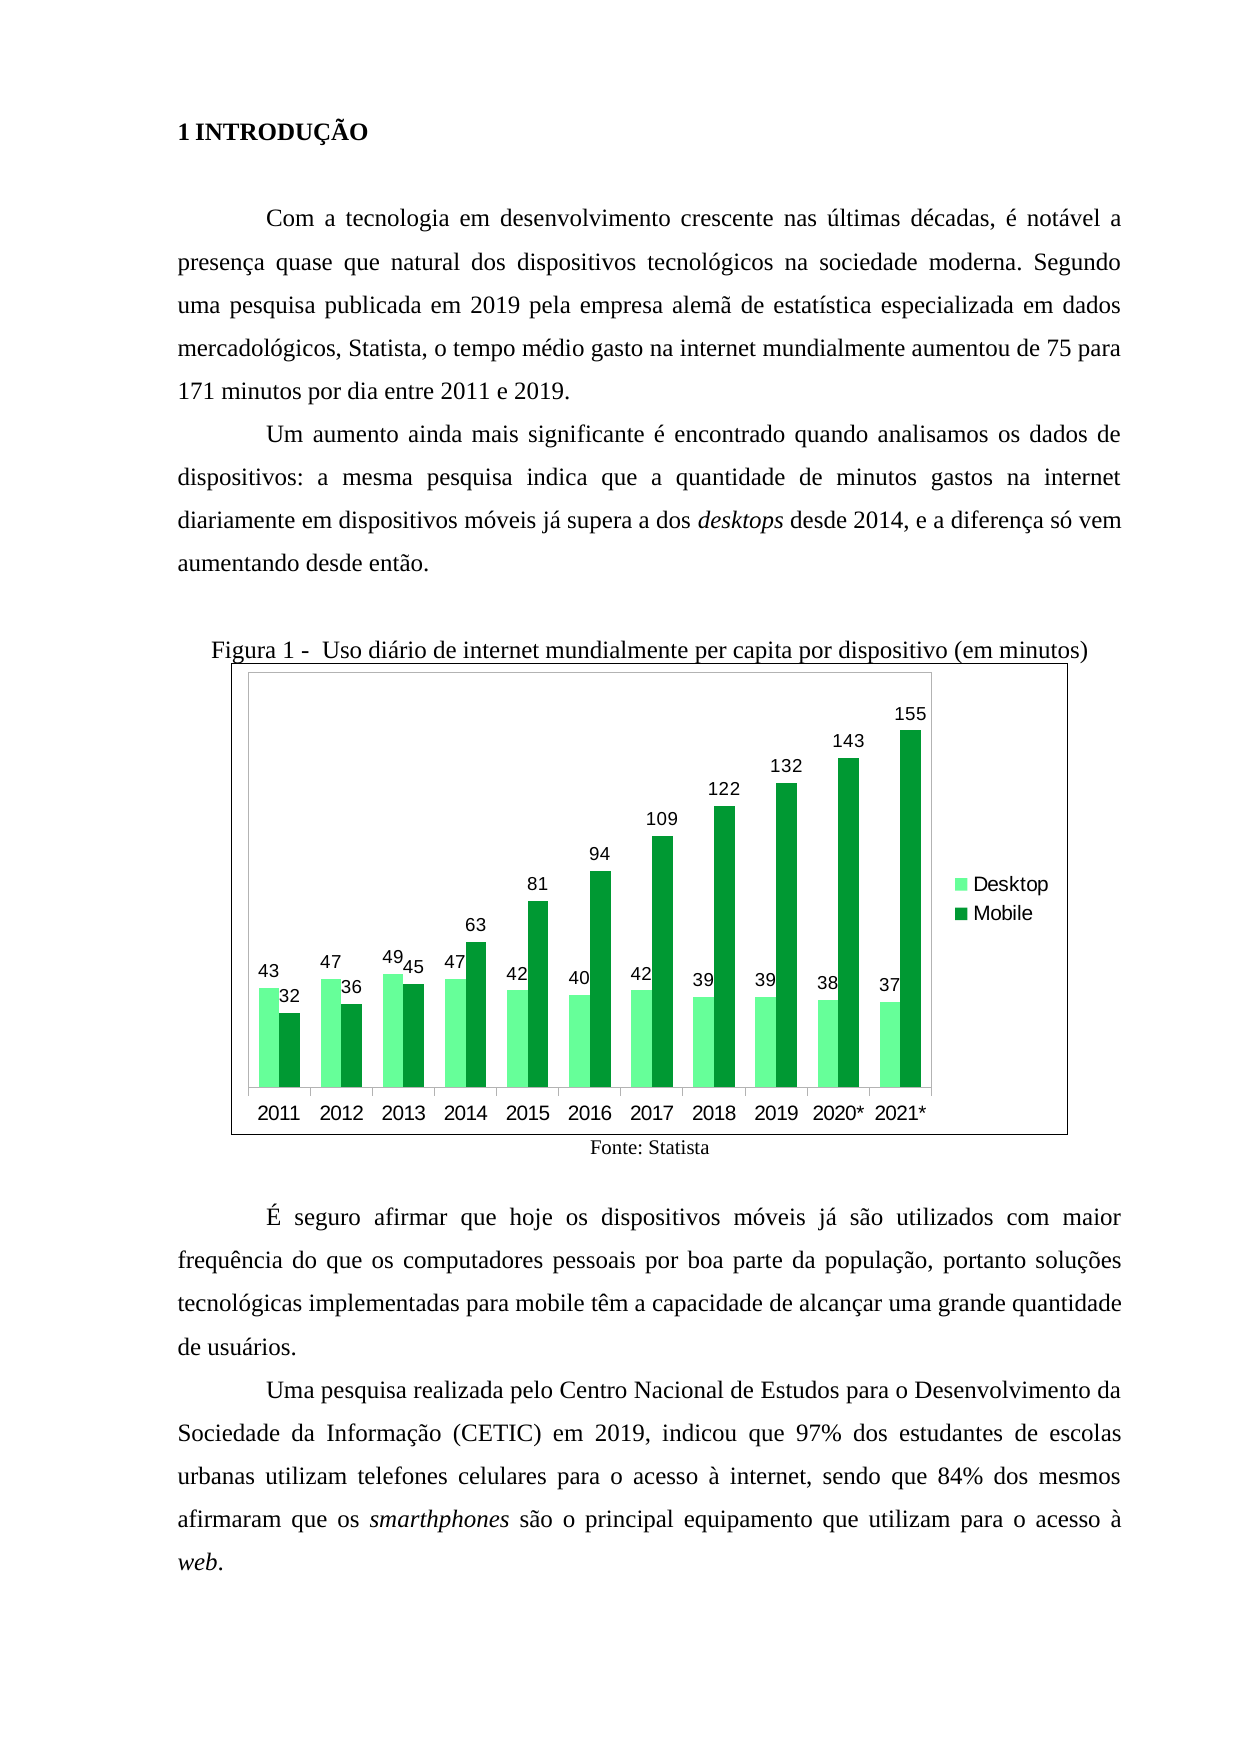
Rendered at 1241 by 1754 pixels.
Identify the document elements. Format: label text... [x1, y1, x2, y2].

text Uma pesquisa realizada pelo Centro Nacional de Estudos para o Desenvolvimento da Sociedade da Informação (CETIC) em 2019, indicou que 97% dos estudantes de escolas urbanas utilizam telefones celulares para o acesso à internet, sendo que 84% dos mesmos afirmaram que os smarthphones são o principal equipamento que utilizam para o acesso à web. [0, 1375, 1240, 1576]
text Fonte: Statista [177, 663, 1122, 1159]
text É seguro afirmar que hoje os dispositivos móveis já são utilizados com maior frequência do que os computadores pessoais por boa parte da população, portanto soluções tecnológicas implementadas para mobile têm a capacidade de alcançar uma grande quantidade de usuários. [0, 1202, 1240, 1360]
text Um aumento ainda mais significante é encontrado quando analisamos os dados de dispositivos: a mesma pesquisa indica que a quantidade de minutos gastos na internet diariamente em dispositivos móveis já supera a dos desktops desde 2014, e a diferença só vem aumentando desde então. [0, 419, 1240, 577]
subtitle INTRODUÇÃO [177, 117, 1122, 146]
text Com a tecnologia em desenvolvimento crescente nas últimas décadas, é notável a presença quase que natural dos dispositivos tecnológicos na sociedade moderna. Segundo uma pesquisa publicada em 2019 pela empresa alemã de estatística especializada em dados mercadológicos, Statista, o tempo médio gasto na internet mundialmente aumentou de 75 para 171 minutos por dia entre 2011 e 2019. [0, 203, 1240, 405]
text Figura 1 - Uso diário de internet mundialmente per capita por dispositivo (em minutos) [0, 635, 1240, 663]
